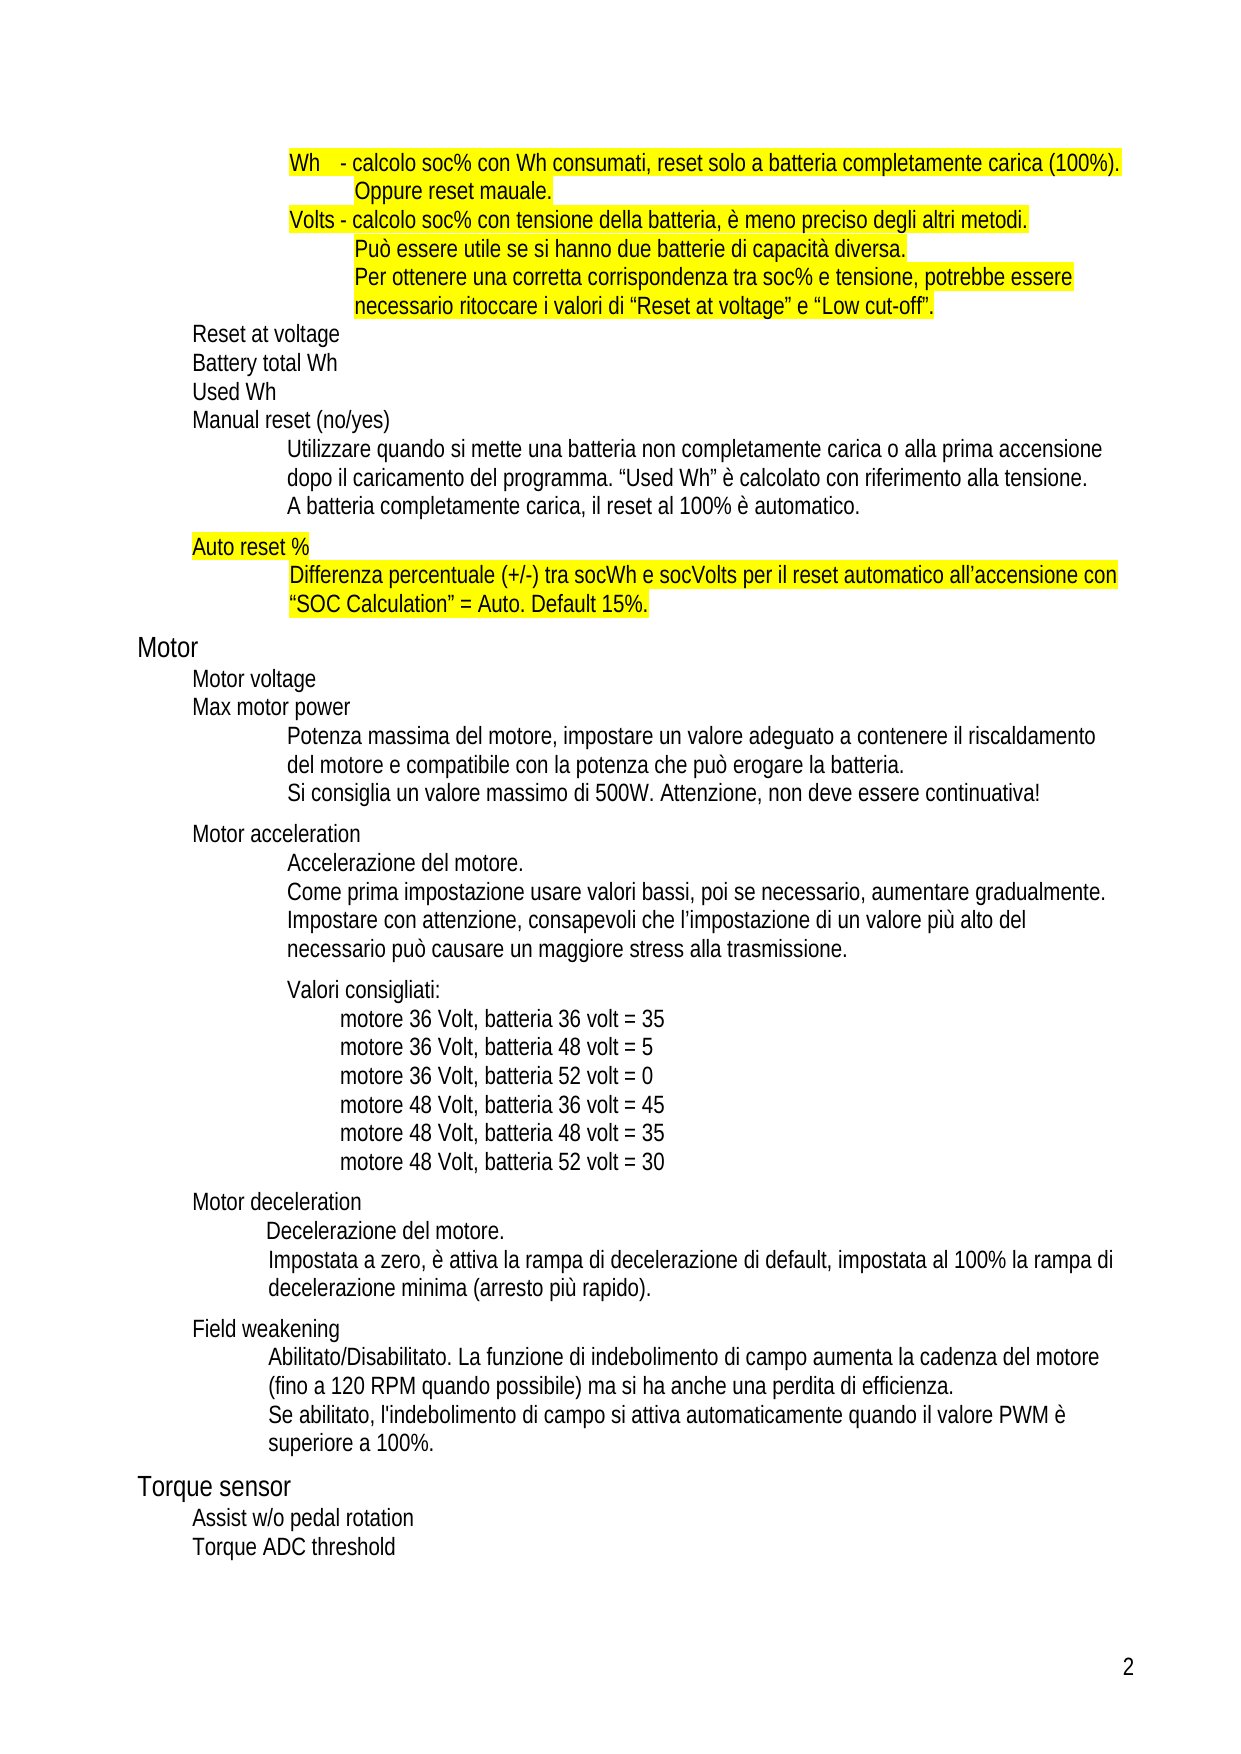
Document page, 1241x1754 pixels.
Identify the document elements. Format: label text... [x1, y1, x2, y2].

text Manual reset (no/yes) [137, 405, 1122, 434]
text motore 36 Volt, batteria 48 volt = 5 [287, 1032, 1122, 1061]
text motore 48 Volt, batteria 48 volt = 35 [287, 1118, 1122, 1147]
text Valori consigliati: [287, 975, 1122, 1004]
text motore 48 Volt, batteria 36 volt = 45 [287, 1090, 1122, 1118]
text Motor [137, 630, 1122, 664]
text Assist w/o pedal rotation [137, 1503, 1122, 1532]
text Max motor power [137, 692, 1122, 721]
text Si consiglia un valore massimo di 500W. Attenzione, non deve essere continuativa! [287, 778, 1122, 807]
text Wh - calcolo soc% con Wh consumati, reset solo a batteria completamente carica (100%). [289, 148, 1122, 176]
text A batteria completamente carica, il reset al 100% è automatico. [287, 491, 1122, 520]
text Utilizzare quando si mette una batteria non completamente carica o alla prima accensione dopo il caricamento del programma. “Used Wh” è calcolato con riferimento alla tensione. [287, 434, 1122, 491]
text Può essere utile se si hanno due batterie di capacità diversa. [354, 233, 1122, 262]
text motore 36 Volt, batteria 52 volt = 0 [287, 1061, 1122, 1090]
text motore 48 Volt, batteria 52 volt = 30 [287, 1147, 1122, 1176]
text Accelerazione del motore. [287, 848, 1122, 877]
text motore 36 Volt, batteria 36 volt = 35 [287, 1004, 1122, 1032]
text Field weakening [118, 1314, 1122, 1342]
text Used Wh [137, 377, 1122, 405]
text Oppure reset mauale. [354, 176, 1122, 205]
text Motor deceleration [137, 1187, 1122, 1216]
text Auto reset % [118, 532, 1122, 560]
text Motor voltage [137, 664, 1122, 692]
text Potenza massima del motore, impostare un valore adeguato a contenere il riscaldamento del motore e compatibile con la potenza che può erogare la batteria. [287, 721, 1122, 778]
text Impostare con attenzione, consapevoli che l’impostazione di un valore più alto del necessario può causare un maggiore stress alla trasmissione. [287, 905, 1122, 963]
text Volts - calcolo soc% con tensione della batteria, è meno preciso degli altri metodi. [289, 205, 1122, 233]
text Come prima impostazione usare valori bassi, poi se necessario, aumentare gradualmente. [287, 877, 1122, 905]
text Motor acceleration [137, 819, 1122, 848]
text Per ottenere una corretta corrispondenza tra soc% e tensione, potrebbe essere necessario ritoccare i valori di “Reset at voltage” e “Low cut-off”. [354, 262, 1122, 319]
text Torque sensor [137, 1469, 1122, 1503]
text Reset at voltage [137, 319, 1122, 348]
text Battery total Wh [137, 348, 1122, 377]
text Se abilitato, l'indebolimento di campo si attiva automaticamente quando il valore PWM è superiore a 100%. [268, 1400, 1122, 1457]
text Torque ADC threshold [118, 1532, 1122, 1560]
text Decelerazione del motore. [211, 1216, 1122, 1245]
text Differenza percentuale (+/-) tra socWh e socVolts per il reset automatico all’accensione con “SOC Calculation” = Auto. Default 15%. [289, 560, 1122, 618]
text Abilitato/Disabilitato. La funzione di indebolimento di campo aumenta la cadenza del motore (fino a 120 RPM quando possibile) ma si ha anche una perdita di efficienza. [268, 1342, 1122, 1400]
text Impostata a zero, è attiva la rampa di decelerazione di default, impostata al 100% la rampa di decelerazione minima (arresto più rapido). [268, 1245, 1122, 1302]
